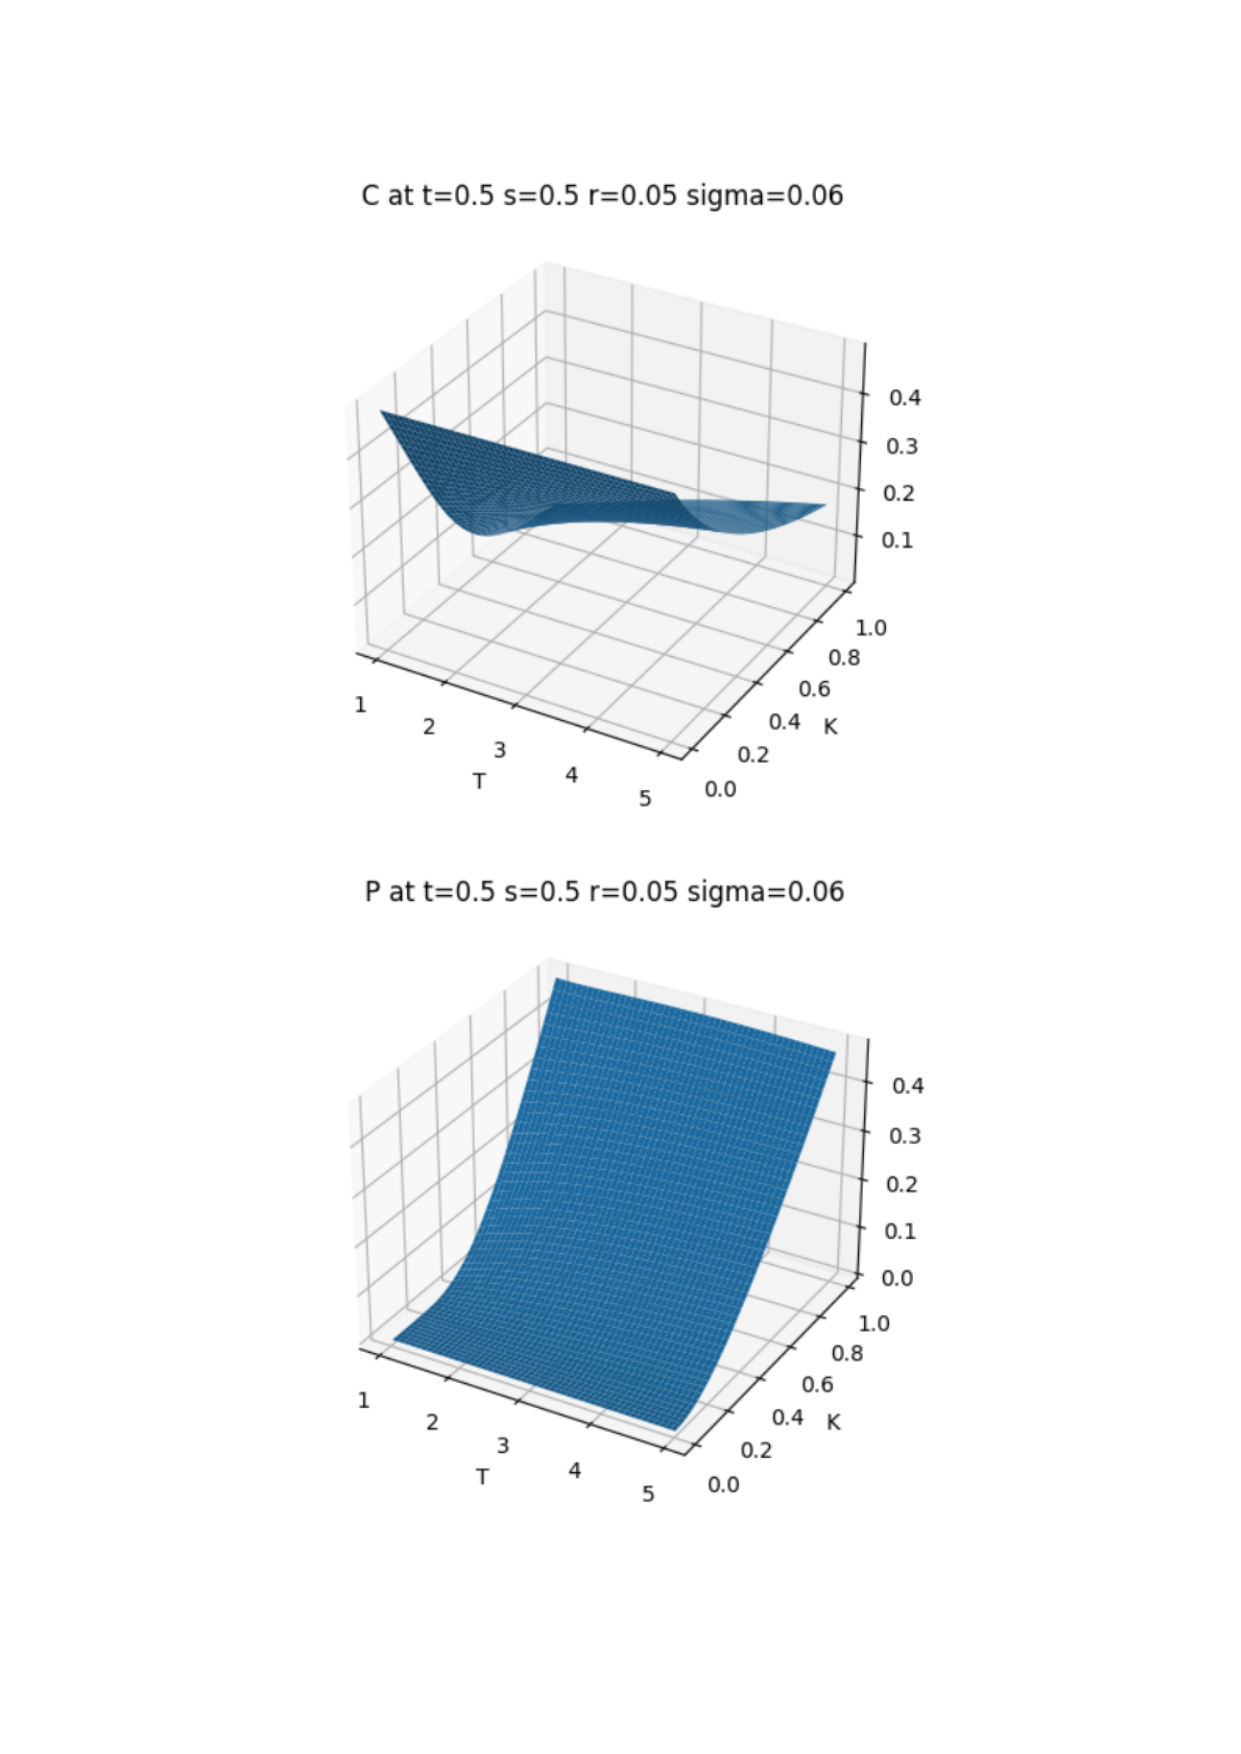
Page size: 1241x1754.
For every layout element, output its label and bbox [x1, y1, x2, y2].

picture [305, 175, 935, 824]
picture [302, 865, 938, 1517]
